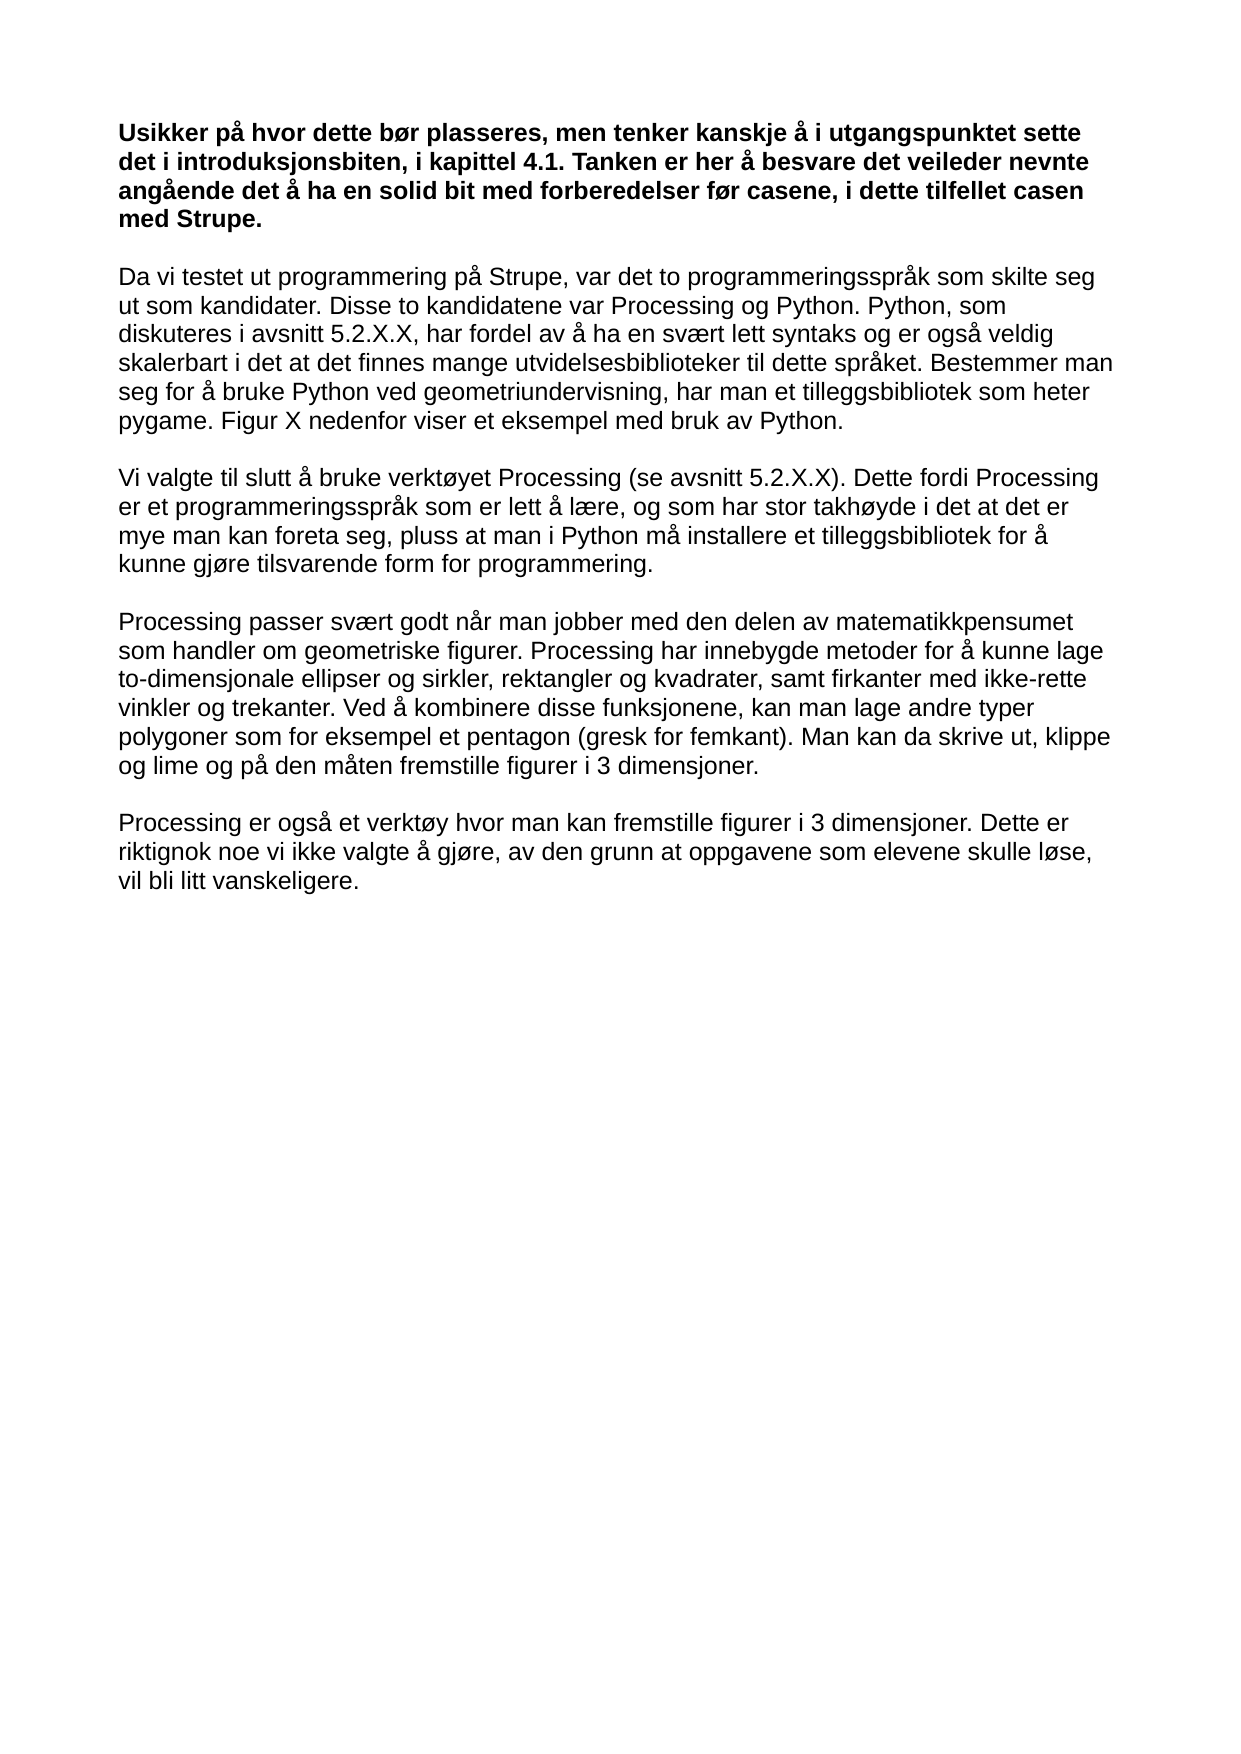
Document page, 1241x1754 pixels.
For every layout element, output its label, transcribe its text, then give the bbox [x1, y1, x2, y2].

text Da vi testet ut programmering på Strupe, var det to programmeringsspråk som skilte seg ut som kandidater. Disse to kandidatene var Processing og Python. Python, som diskuteres i avsnitt 5.2.X.X, har fordel av å ha en svært lett syntaks og er også veldig skalerbart i det at det finnes mange utvidelsesbiblioteker til dette språket. Bestemmer man seg for å bruke Python ved geometriundervisning, har man et tilleggsbibliotek som heter pygame. Figur X nedenfor viser et eksempel med bruk av Python. [118, 262, 1122, 434]
text Vi valgte til slutt å bruke verktøyet Processing (se avsnitt 5.2.X.X). Dette fordi Processing er et programmeringsspråk som er lett å lære, og som har stor takhøyde i det at det er mye man kan foreta seg, pluss at man i Python må installere et tilleggsbibliotek for å kunne gjøre tilsvarende form for programmering. [118, 463, 1122, 578]
text Usikker på hvor dette bør plasseres, men tenker kanskje å i utgangspunktet sette det i introduksjonsbiten, i kapittel 4.1. Tanken er her å besvare det veileder nevnte angående det å ha en solid bit med forberedelser før casene, i dette tilfellet casen med Strupe. [118, 118, 1122, 233]
text Processing passer svært godt når man jobber med den delen av matematikkpensumet som handler om geometriske figurer. Processing har innebygde metoder for å kunne lage to-dimensjonale ellipser og sirkler, rektangler og kvadrater, samt firkanter med ikke-rette vinkler og trekanter. Ved å kombinere disse funksjonene, kan man lage andre typer polygoner som for eksempel et pentagon (gresk for femkant). Man kan da skrive ut, klippe og lime og på den måten fremstille figurer i 3 dimensjoner. [118, 607, 1122, 779]
text Processing er også et verktøy hvor man kan fremstille figurer i 3 dimensjoner. Dette er riktignok noe vi ikke valgte å gjøre, av den grunn at oppgavene som elevene skulle løse, vil bli litt vanskeligere. [118, 808, 1122, 894]
